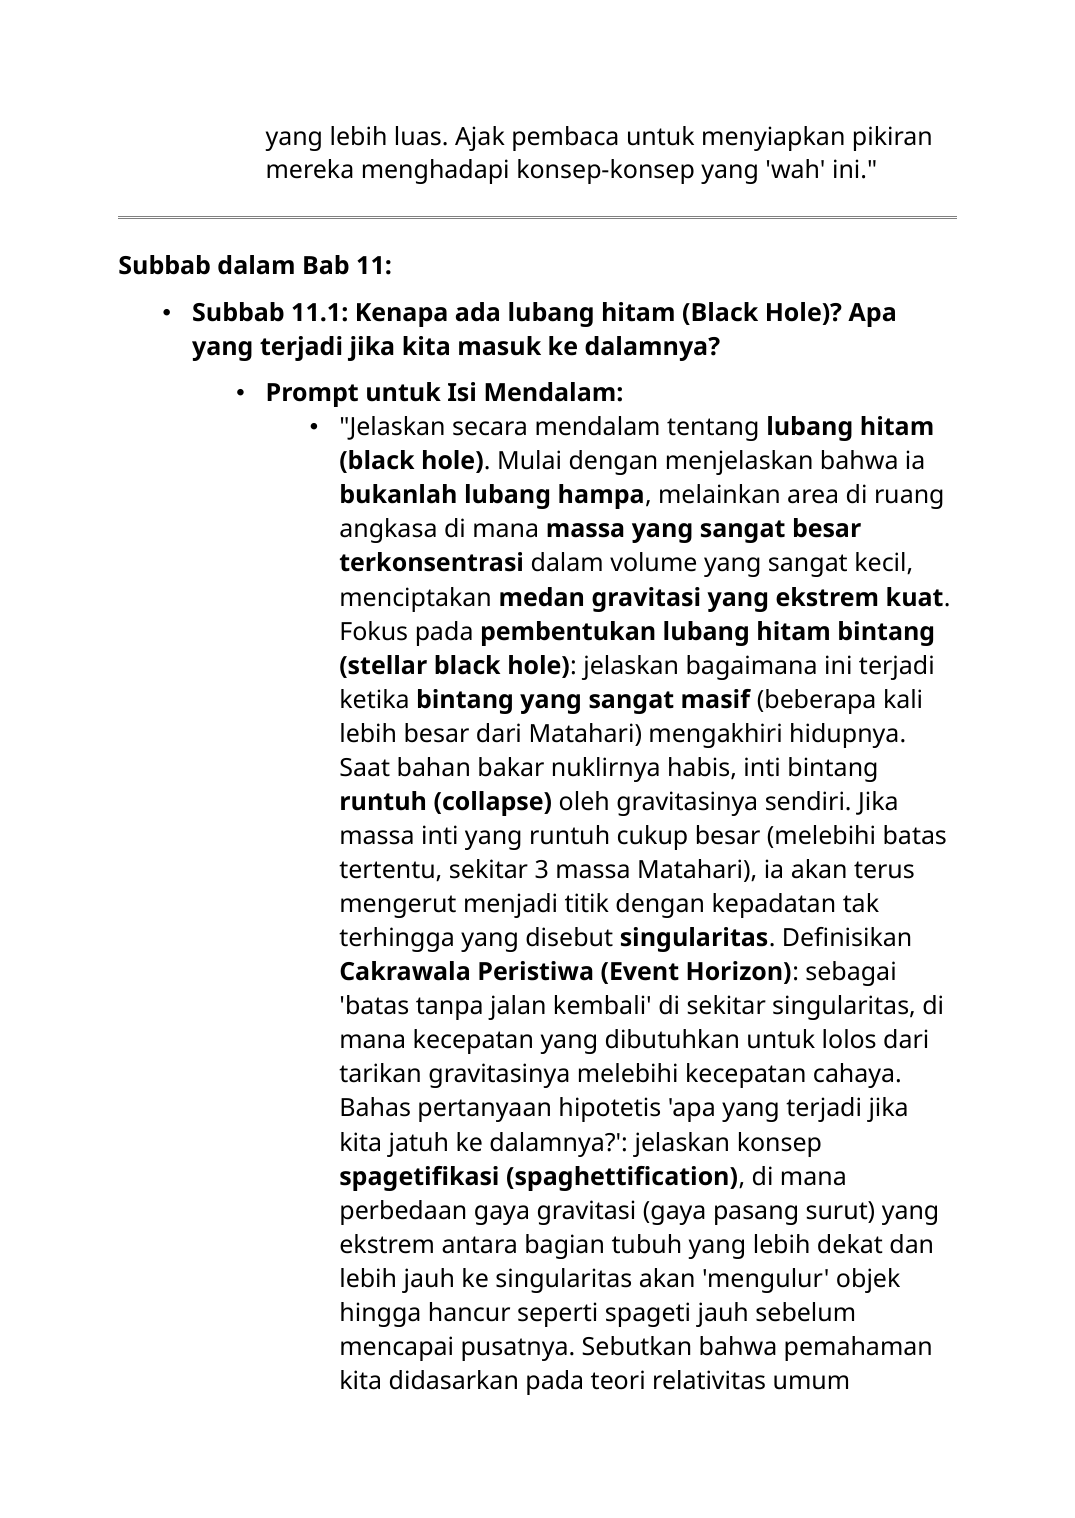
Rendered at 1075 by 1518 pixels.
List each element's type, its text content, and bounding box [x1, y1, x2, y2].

text Subbab dalam Bab 11: [118, 248, 957, 282]
list Subbab 11.1: Kenapa ada lubang hitam (Black Hole)? Apa yang terjadi jika kita masuk ke dalamnya? [162, 294, 957, 362]
list yang lebih luas. Ajak pembaca untuk menyiapkan pikiran mereka menghadapi konsep-konsep yang 'wah' ini." [236, 118, 957, 186]
list Prompt untuk Isi Mendalam: [236, 375, 957, 409]
list "Jelaskan secara mendalam tentang lubang hitam (black hole). Mulai dengan menjelaskan bahwa ia bukanlah lubang hampa, melainkan area di ruang angkasa di mana massa yang sangat besar terkonsentrasi dalam volume yang sangat kecil, menciptakan medan gravitasi yang ekstrem kuat. Fokus pada pembentukan lubang hitam bintang (stellar black hole): jelaskan bagaimana ini terjadi ketika bintang yang sangat masif (beberapa kali lebih besar dari Matahari) mengakhiri hidupnya. Saat bahan bakar nuklirnya habis, inti bintang runtuh (collapse) oleh gravitasinya sendiri. Jika massa inti yang runtuh cukup besar (melebihi batas tertentu, sekitar 3 massa Matahari), ia akan terus mengerut menjadi titik dengan kepadatan tak terhingga yang disebut singularitas. Definisikan Cakrawala Peristiwa (Event Horizon): sebagai 'batas tanpa jalan kembali' di sekitar singularitas, di mana kecepatan yang dibutuhkan untuk lolos dari tarikan gravitasinya melebihi kecepatan cahaya. Bahas pertanyaan hipotetis 'apa yang terjadi jika kita jatuh ke dalamnya?': jelaskan konsep spagetifikasi (spaghettification), di mana perbedaan gaya gravitasi (gaya pasang surut) yang ekstrem antara bagian tubuh yang lebih dekat dan lebih jauh ke singularitas akan 'mengulur' objek hingga hancur seperti spageti jauh sebelum mencapai pusatnya. Sebutkan bahwa pemahaman kita didasarkan pada teori relativitas umum [309, 409, 957, 1397]
